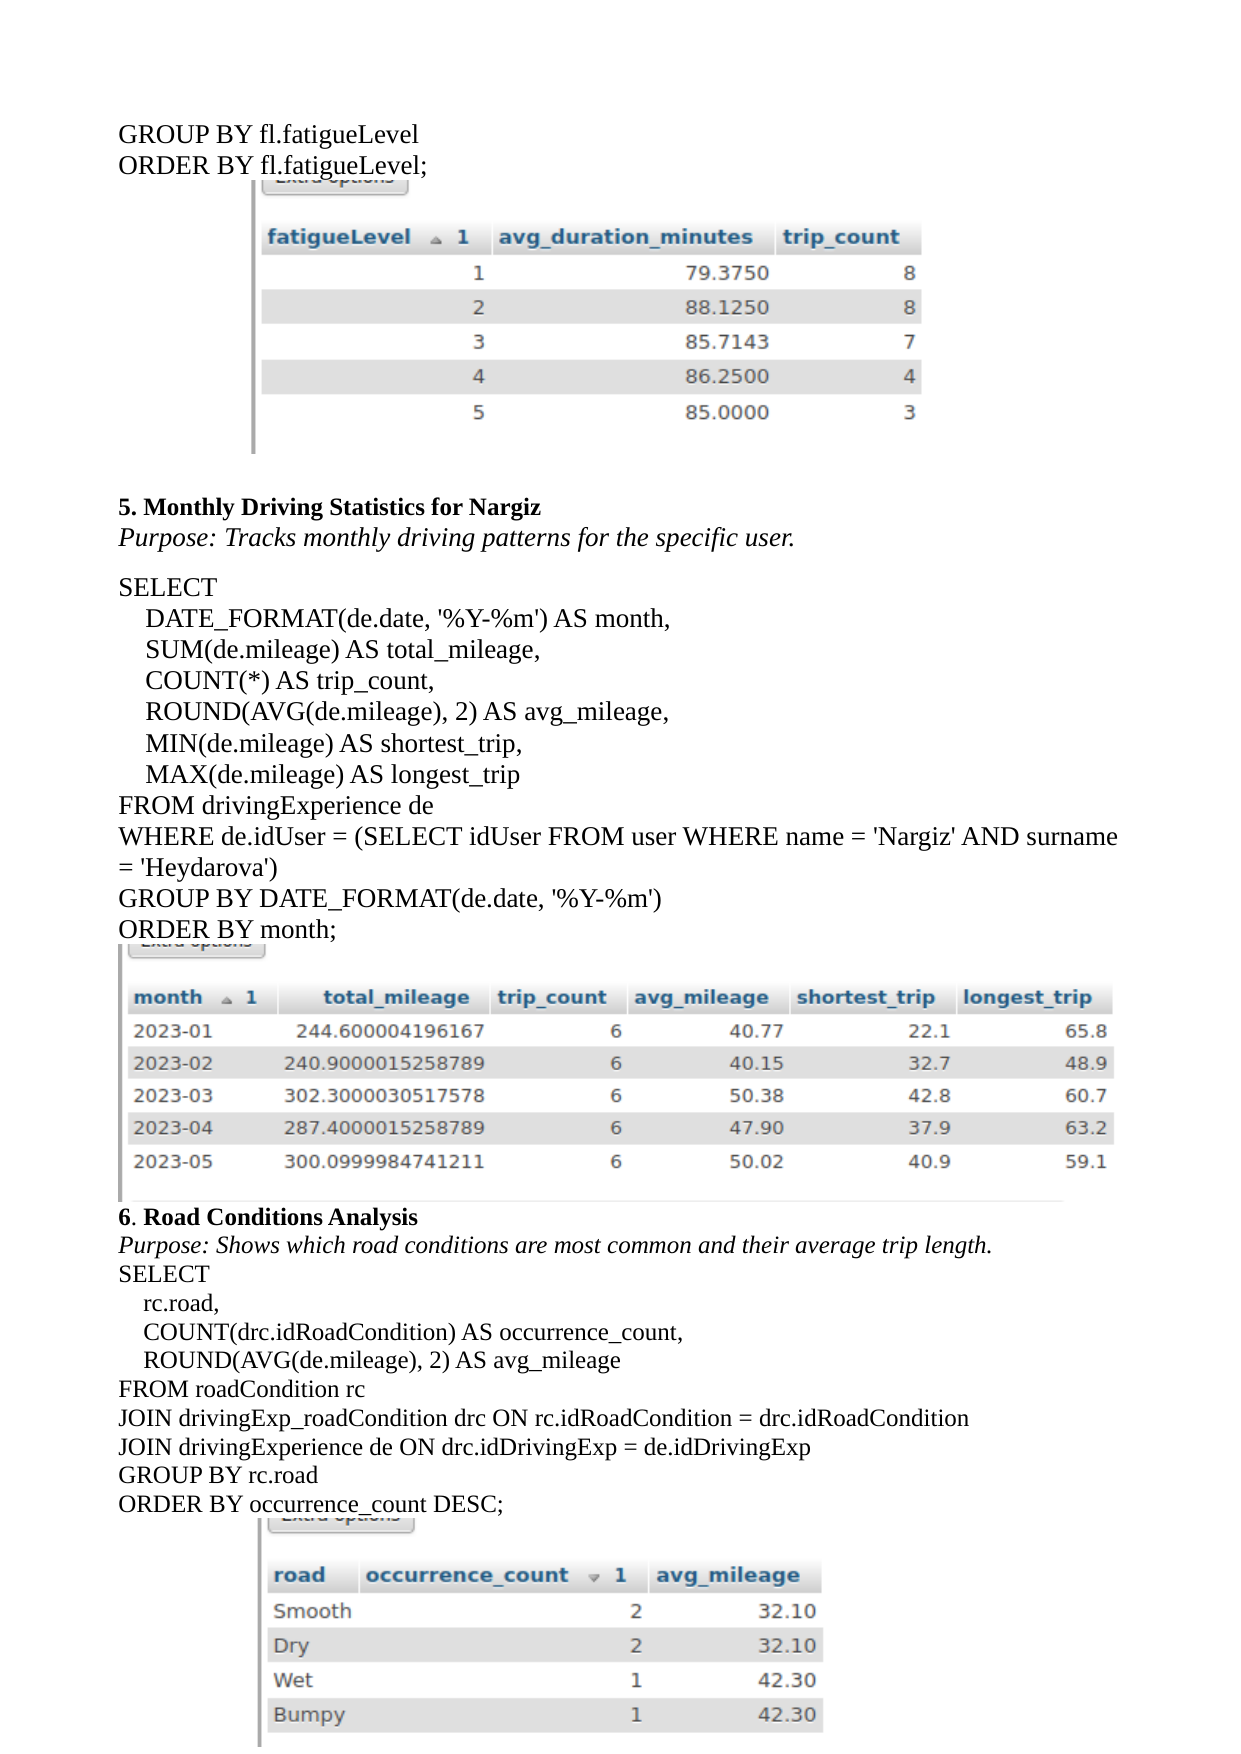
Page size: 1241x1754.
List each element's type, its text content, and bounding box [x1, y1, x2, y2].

text ORDER BY fl.fatigueLevel; [118, 149, 1122, 180]
text SELECT [118, 1259, 1122, 1288]
text COUNT(drc.idRoadCondition) AS occurrence_count, [118, 1317, 1122, 1346]
text Purpose: Tracks monthly driving patterns for the specific user. [118, 521, 1122, 552]
text JOIN drivingExperience de ON drc.idDrivingExp = de.idDrivingExp [118, 1432, 1122, 1461]
text FROM drivingExperience de [118, 789, 1122, 820]
text GROUP BY fl.fatigueLevel [118, 118, 1122, 149]
text ORDER BY occurrence_count DESC; [118, 1489, 1122, 1518]
text GROUP BY DATE_FORMAT(de.date, '%Y-%m') [118, 882, 1122, 913]
text FROM roadCondition rc [118, 1374, 1122, 1403]
text MAX(de.mileage) AS longest_trip [118, 758, 1122, 789]
text DATE_FORMAT(de.date, '%Y-%m') AS month, [118, 602, 1122, 633]
text 5. Monthly Driving Statistics for Nargiz [118, 180, 1122, 521]
text ROUND(AVG(de.mileage), 2) AS avg_mileage, [118, 696, 1122, 727]
text rc.road, [118, 1288, 1122, 1317]
picture [251, 180, 989, 454]
text SUM(de.mileage) AS total_mileage, [118, 633, 1122, 664]
text 6. Road Conditions Analysis [118, 1202, 1122, 1231]
text COUNT(*) AS trip_count, [118, 664, 1122, 696]
picture [118, 944, 1123, 1202]
text SELECT [118, 571, 1122, 602]
text ROUND(AVG(de.mileage), 2) AS avg_mileage [118, 1346, 1122, 1374]
text Purpose: Shows which road conditions are most common and their average trip length. [118, 1231, 1122, 1259]
text GROUP BY rc.road [118, 1461, 1122, 1489]
text JOIN drivingExp_roadCondition drc ON rc.idRoadCondition = drc.idRoadCondition [118, 1403, 1122, 1432]
text [118, 1547, 257, 1609]
picture [257, 1518, 983, 1747]
text WHERE de.idUser = (SELECT idUser FROM user WHERE name = 'Nargiz' AND surname = 'Heydarova') [118, 820, 1122, 882]
text [983, 1547, 1122, 1609]
text MIN(de.mileage) AS shortest_trip, [118, 727, 1122, 758]
text ORDER BY month; [118, 913, 1122, 944]
